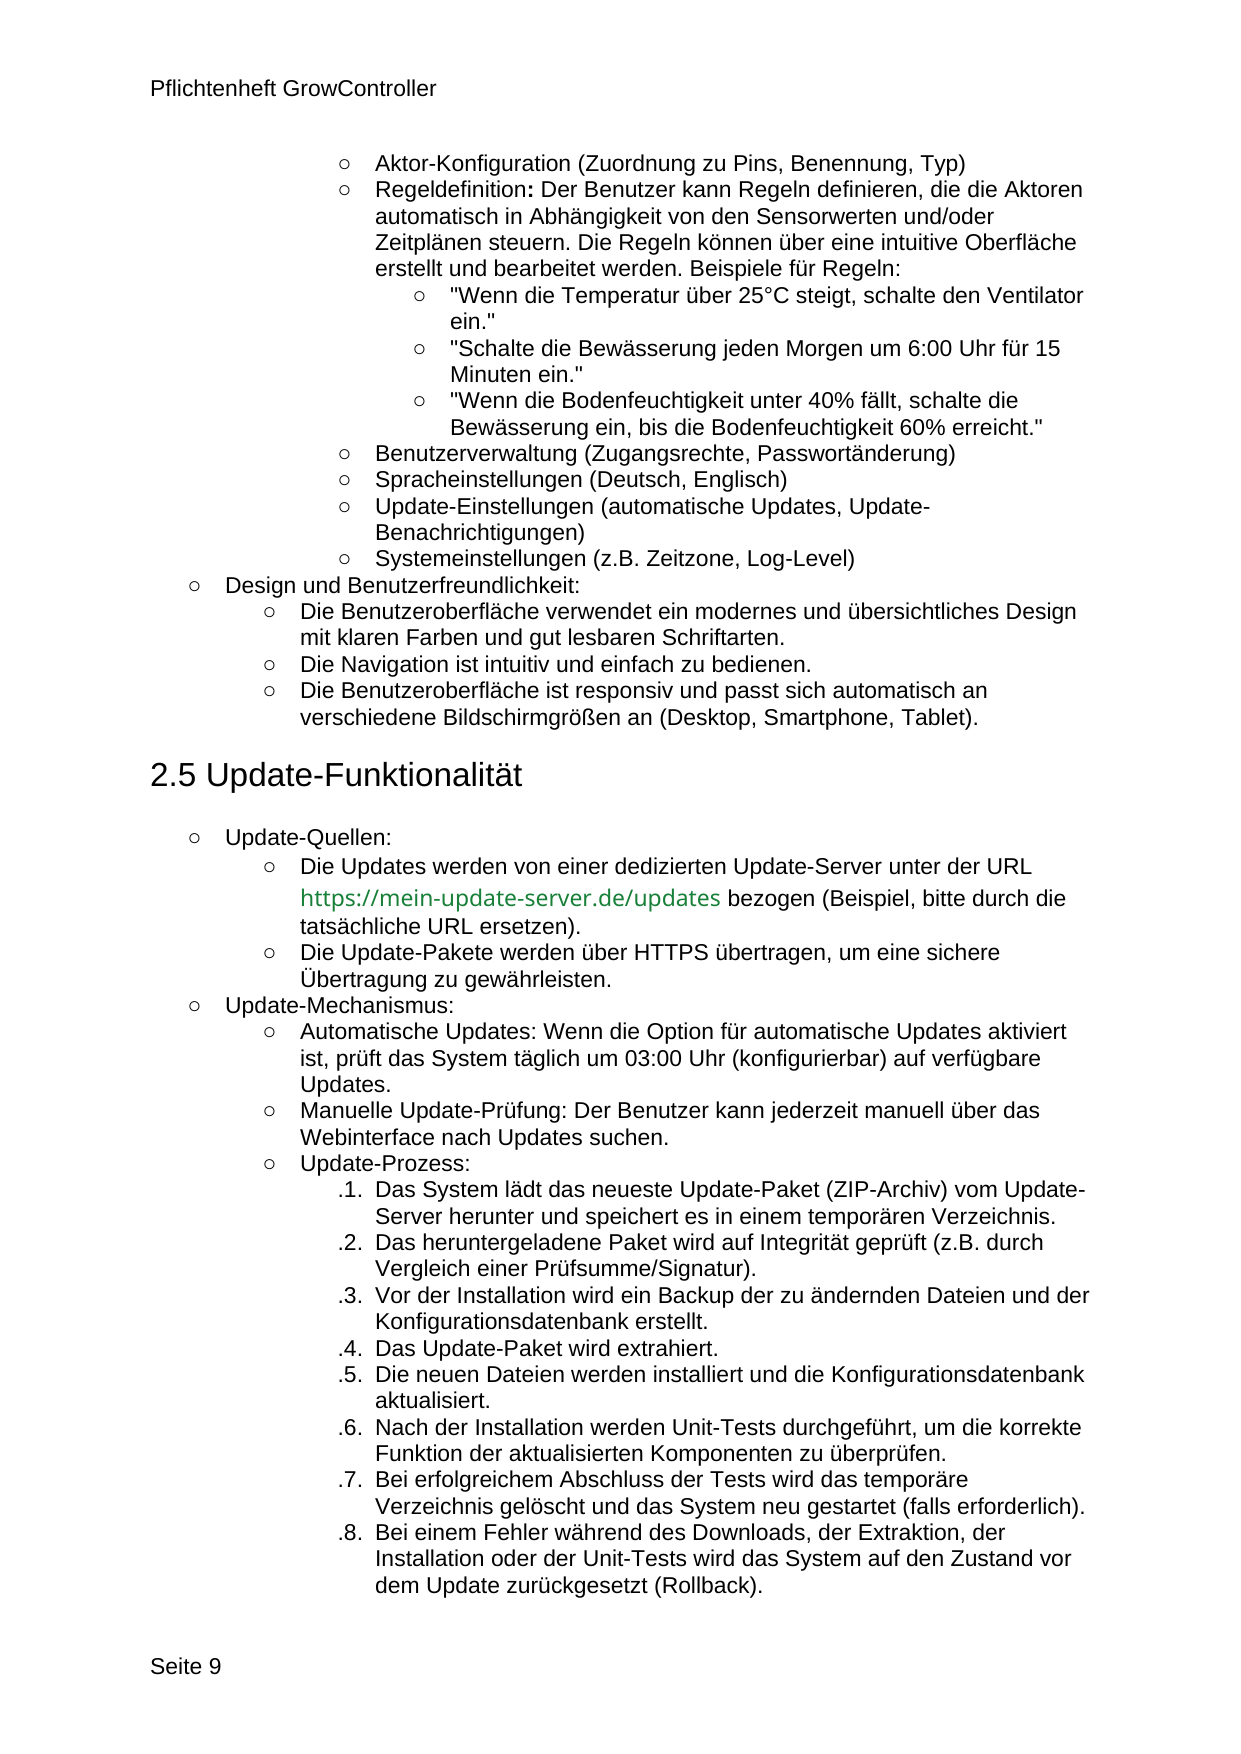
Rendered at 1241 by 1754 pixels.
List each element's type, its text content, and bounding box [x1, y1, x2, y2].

list Nach der Installation werden Unit-Tests durchgeführt, um die korrekte Funktion der aktualisierten Komponenten zu überprüfen. [337, 1413, 1090, 1466]
list Manuelle Update-Prüfung: Der Benutzer kann jederzeit manuell über das Webinterface nach Updates suchen. [262, 1097, 1090, 1150]
list Update-Mechanismus: [187, 992, 1090, 1018]
list Vor der Installation wird ein Backup der zu ändernden Dateien und der Konfigurationsdatenbank erstellt. [337, 1282, 1090, 1334]
list Die Benutzeroberfläche ist responsiv und passt sich automatisch an verschiedene Bildschirmgrößen an (Desktop, Smartphone, Tablet). [262, 677, 1090, 730]
list Die Benutzeroberfläche verwendet ein modernes und übersichtliches Design mit klaren Farben und gut lesbaren Schriftarten. [262, 598, 1090, 651]
list Das System lädt das neueste Update-Paket (ZIP-Archiv) vom Update-Server herunter und speichert es in einem temporären Verzeichnis. [337, 1176, 1090, 1229]
list Die Update-Pakete werden über HTTPS übertragen, um eine sichere Übertragung zu gewährleisten. [262, 939, 1090, 992]
list Spracheinstellungen (Deutsch, Englisch) [337, 466, 1090, 493]
list Update-Quellen: [187, 824, 1090, 850]
list Aktor-Konfiguration (Zuordnung zu Pins, Benennung, Typ) [337, 150, 1090, 176]
list "Schalte die Bewässerung jeden Morgen um 6:00 Uhr für 15 Minuten ein." [412, 334, 1090, 387]
subtitle 2.5 Update-Funktionalität [150, 755, 1090, 793]
list Regeldefinition: Der Benutzer kann Regeln definieren, die die Aktoren automatisch in Abhängigkeit von den Sensorwerten und/oder Zeitplänen steuern. Die Regeln können über eine intuitive Oberfläche erstellt und bearbeitet werden. Beispiele für Regeln: [337, 176, 1090, 282]
list Bei einem Fehler während des Downloads, der Extraktion, der Installation oder der Unit-Tests wird das System auf den Zustand vor dem Update zurückgesetzt (Rollback). [337, 1519, 1090, 1598]
list Automatische Updates: Wenn die Option für automatische Updates aktiviert ist, prüft das System täglich um 03:00 Uhr (konfigurierbar) auf verfügbare Updates. [262, 1018, 1090, 1097]
list Bei erfolgreichem Abschluss der Tests wird das temporäre Verzeichnis gelöscht und das System neu gestartet (falls erforderlich). [337, 1466, 1090, 1519]
list Update-Prozess: [262, 1150, 1090, 1176]
list Das heruntergeladene Paket wird auf Integrität geprüft (z.B. durch Vergleich einer Prüfsumme/Signatur). [337, 1229, 1090, 1282]
list Update-Einstellungen (automatische Updates, Update-Benachrichtigungen) [337, 493, 1090, 545]
list Die Updates werden von einer dedizierten Update-Server unter der URL https://mein-update-server.de/updates bezogen (Beispiel, bitte durch die tatsächliche URL ersetzen). [262, 850, 1090, 939]
list Das Update-Paket wird extrahiert. [337, 1334, 1090, 1361]
list Die neuen Dateien werden installiert und die Konfigurationsdatenbank aktualisiert. [337, 1361, 1090, 1413]
list Benutzerverwaltung (Zugangsrechte, Passwortänderung) [337, 440, 1090, 466]
list "Wenn die Bodenfeuchtigkeit unter 40% fällt, schalte die Bewässerung ein, bis die Bodenfeuchtigkeit 60% erreicht." [412, 387, 1090, 440]
list "Wenn die Temperatur über 25°C steigt, schalte den Ventilator ein." [412, 282, 1090, 334]
list Die Navigation ist intuitiv und einfach zu bedienen. [262, 651, 1090, 677]
list Systemeinstellungen (z.B. Zeitzone, Log-Level) [337, 545, 1090, 572]
list Design und Benutzerfreundlichkeit: [187, 572, 1090, 598]
